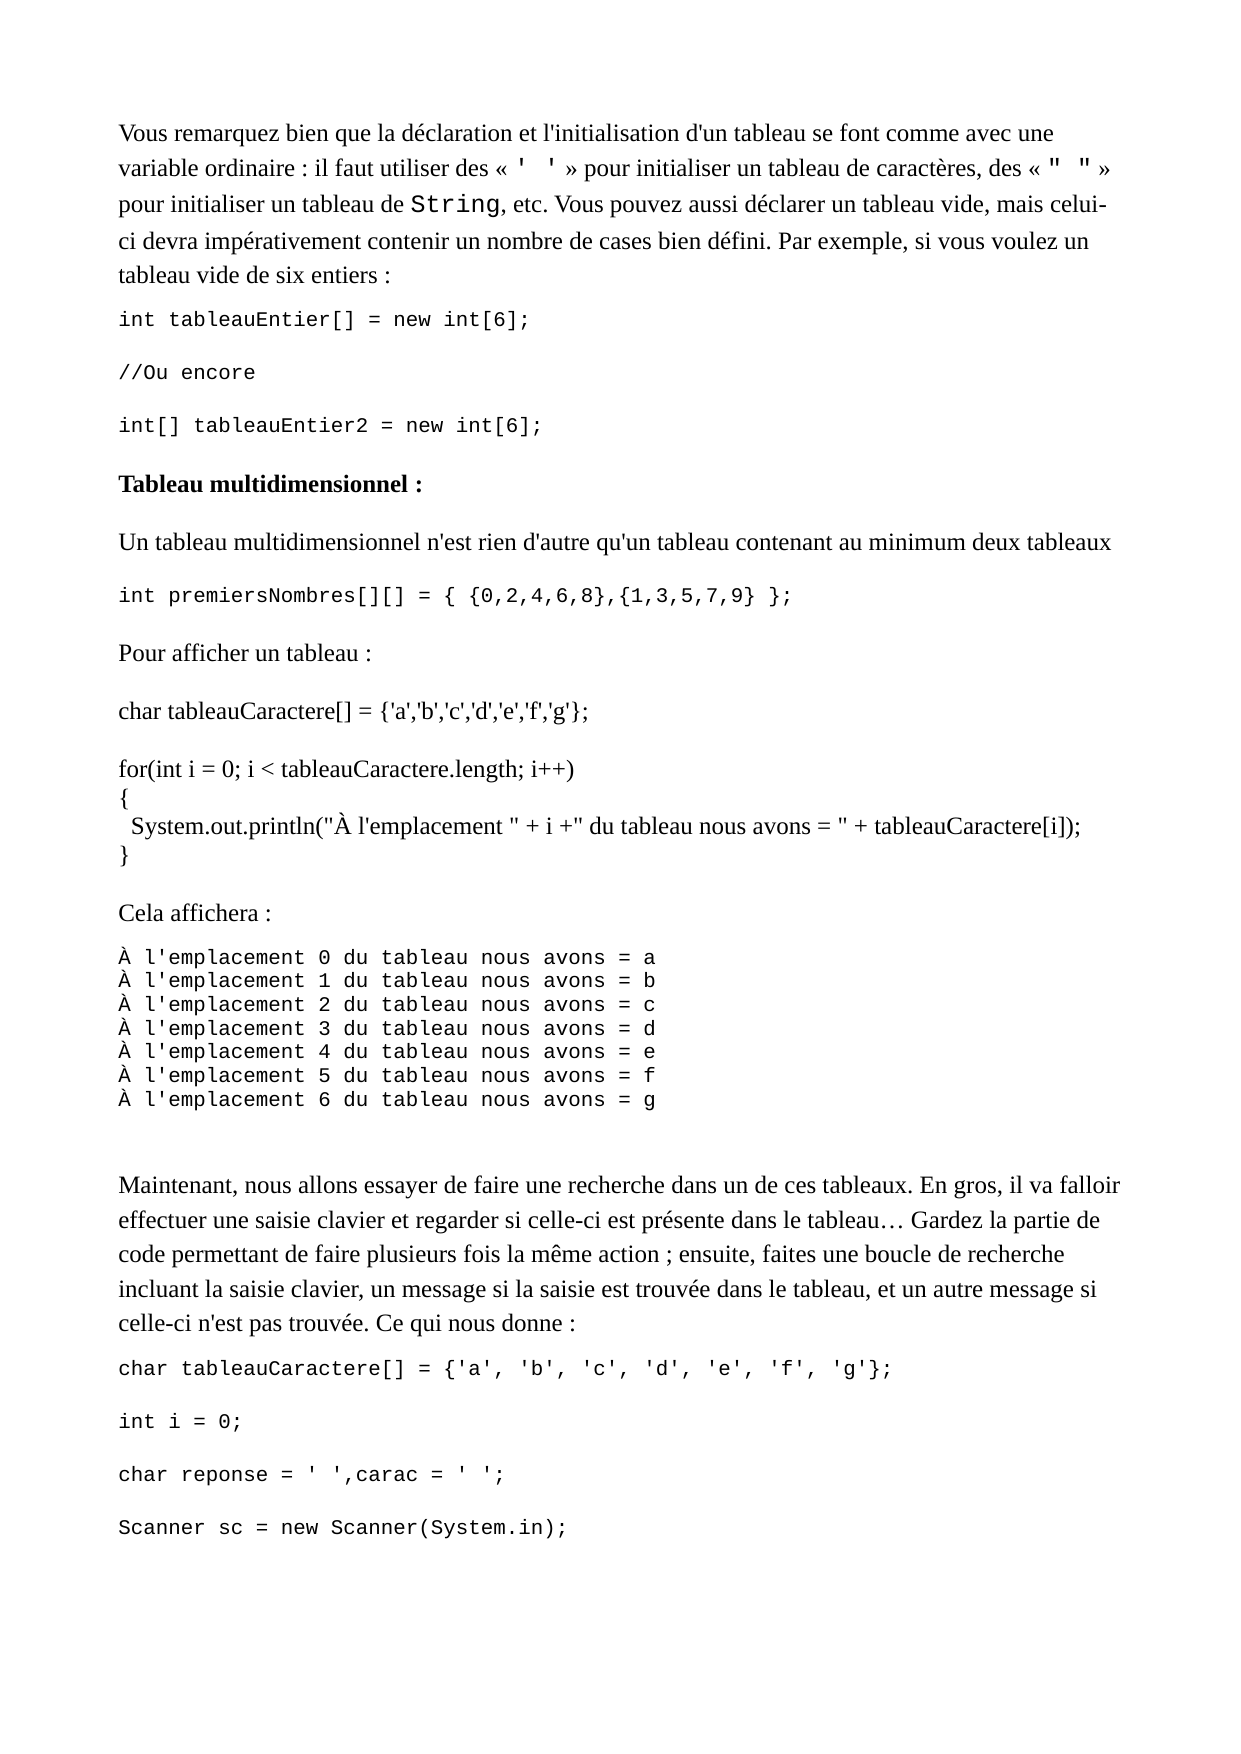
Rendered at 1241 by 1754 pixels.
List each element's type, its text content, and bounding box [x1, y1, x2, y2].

text Vous remarquez bien que la déclaration et l'initialisation d'un tableau se font comme avec une variable ordinaire : il faut utiliser des « ' ' » pour initialiser un tableau de caractères, des « " " » pour initialiser un tableau de String, etc. Vous pouvez aussi déclarer un tableau vide, mais celui-ci devra impérativement contenir un nombre de cases bien défini. Par exemple, si vous voulez un tableau vide de six entiers : [118, 118, 1122, 289]
text int tableauEntier[] = new int[6]; [118, 309, 1122, 333]
text char reponse = ' ',carac = ' '; [118, 1464, 1122, 1487]
text Scanner sc = new Scanner(System.in); [118, 1517, 1122, 1541]
text Cela affichera : [118, 898, 1122, 926]
text int[] tableauEntier2 = new int[6]; [118, 416, 1122, 439]
text À l'emplacement 4 du tableau nous avons = e [118, 1041, 1122, 1065]
text for(int i = 0; i < tableauCaractere.length; i++) [118, 754, 1122, 783]
text À l'emplacement 2 du tableau nous avons = c [118, 994, 1122, 1018]
text int premiersNombres[][] = { {0,2,4,6,8},{1,3,5,7,9} }; [118, 585, 1122, 609]
text { [118, 783, 1122, 811]
text À l'emplacement 0 du tableau nous avons = a [118, 947, 1122, 970]
text Tableau multidimensionnel : [118, 469, 1122, 497]
text } [118, 840, 1122, 869]
text Un tableau multidimensionnel n'est rien d'autre qu'un tableau contenant au minimum deux tableaux [118, 527, 1122, 556]
text À l'emplacement 3 du tableau nous avons = d [118, 1018, 1122, 1041]
text À l'emplacement 6 du tableau nous avons = g [118, 1089, 1122, 1112]
text Pour afficher un tableau : [118, 638, 1122, 667]
text int i = 0; [118, 1411, 1122, 1434]
text System.out.println("À l'emplacement " + i +" du tableau nous avons = " + tableauCaractere[i]); [118, 811, 1122, 840]
text char tableauCaractere[] = {'a', 'b', 'c', 'd', 'e', 'f', 'g'}; [118, 1357, 1122, 1381]
text À l'emplacement 1 du tableau nous avons = b [118, 970, 1122, 994]
text À l'emplacement 5 du tableau nous avons = f [118, 1065, 1122, 1089]
text //Ou encore [118, 362, 1122, 386]
text char tableauCaractere[] = {'a','b','c','d','e','f','g'}; [118, 696, 1122, 725]
text Maintenant, nous allons essayer de faire une recherche dans un de ces tableaux. En gros, il va falloir effectuer une saisie clavier et regarder si celle-ci est présente dans le tableau… Gardez la partie de code permettant de faire plusieurs fois la même action ; ensuite, faites une boucle de recherche incluant la saisie clavier, un message si la saisie est trouvée dans le tableau, et un autre message si celle-ci n'est pas trouvée. Ce qui nous donne : [118, 1171, 1122, 1337]
